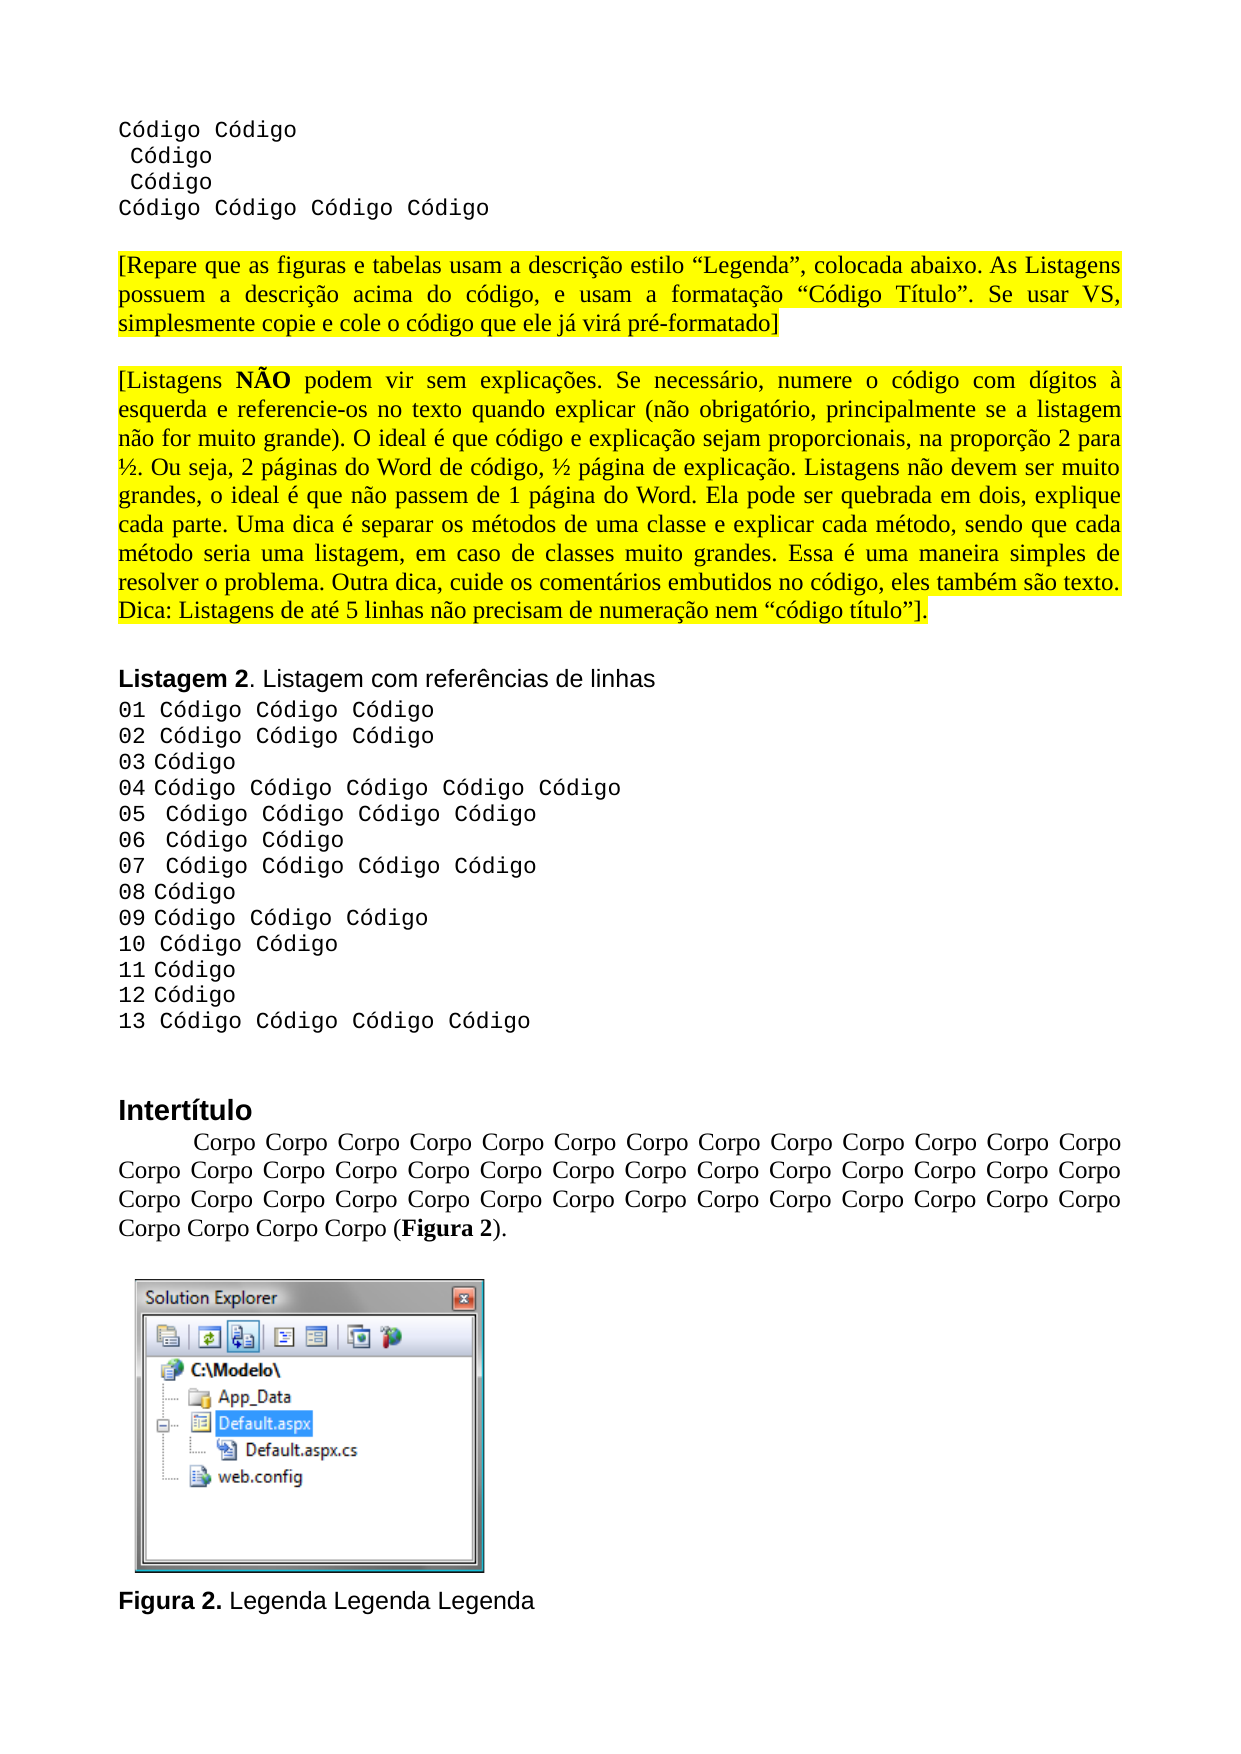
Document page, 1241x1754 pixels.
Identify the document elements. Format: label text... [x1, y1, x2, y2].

text Intertítulo [118, 1093, 1122, 1127]
text Código Código [118, 118, 1122, 144]
text 03 Código [118, 750, 1122, 776]
text 04 Código Código Código Código Código [118, 776, 1122, 802]
text Figura 2. Legenda Legenda Legenda [118, 1586, 1122, 1614]
text 07 Código Código Código Código [118, 854, 1122, 880]
text Corpo Corpo Corpo Corpo Corpo Corpo Corpo Corpo Corpo Corpo Corpo Corpo Corpo Corpo Corpo Corpo Corpo Corpo Corpo Corpo Corpo Corpo Corpo Corpo Corpo Corpo Corpo Corpo Corpo Corpo Corpo Corpo Corpo Corpo Corpo Corpo Corpo Corpo Corpo Corpo Corpo Corpo Corpo Corpo Corpo (Figura 2). [118, 1127, 1122, 1242]
text 08 Código [118, 880, 1122, 906]
text 09 Código Código Código [118, 906, 1122, 932]
text Código [118, 170, 1122, 196]
text [Listagens NÃO podem vir sem explicações. Se necessário, numere o código com dígitos à esquerda e referencie-os no texto quando explicar (não obrigatório, principalmente se a listagem não for muito grande). O ideal é que código e explicação sejam proporcionais, na proporção 2 para ½. Ou seja, 2 páginas do Word de código, ½ página de explicação. Listagens não devem ser muito grandes, o ideal é que não passem de 1 página do Word. Ela pode ser quebrada em dois, explique cada parte. Uma dica é separar os métodos de uma classe e explicar cada método, sendo que cada método seria uma listagem, em caso de classes muito grandes. Essa é uma maneira simples de resolver o problema. Outra dica, cuide os comentários embutidos no código, eles também são texto. Dica: Listagens de até 5 linhas não precisam de numeração nem “código título”]. [118, 366, 1122, 624]
text 01 Código Código Código [118, 698, 1122, 724]
text Código [118, 144, 1122, 170]
picture [134, 1279, 485, 1573]
text 02 Código Código Código [118, 724, 1122, 750]
text Código Código Código Código [118, 196, 1122, 222]
text 05 Código Código Código Código [118, 802, 1122, 828]
text 11 Código [118, 958, 1122, 984]
text Listagem 2. Listagem com referências de linhas [118, 663, 1122, 692]
text 13 Código Código Código Código [118, 1010, 1122, 1036]
text 12 Código [118, 984, 1122, 1010]
text [Repare que as figuras e tabelas usam a descrição estilo “Legenda”, colocada abaixo. As Listagens possuem a descrição acima do código, e usam a formatação “Código Título”. Se usar VS, simplesmente copie e cole o código que ele já virá pré-formatado] [118, 251, 1122, 337]
text 10 Código Código [118, 932, 1122, 958]
text 06 Código Código [118, 828, 1122, 854]
